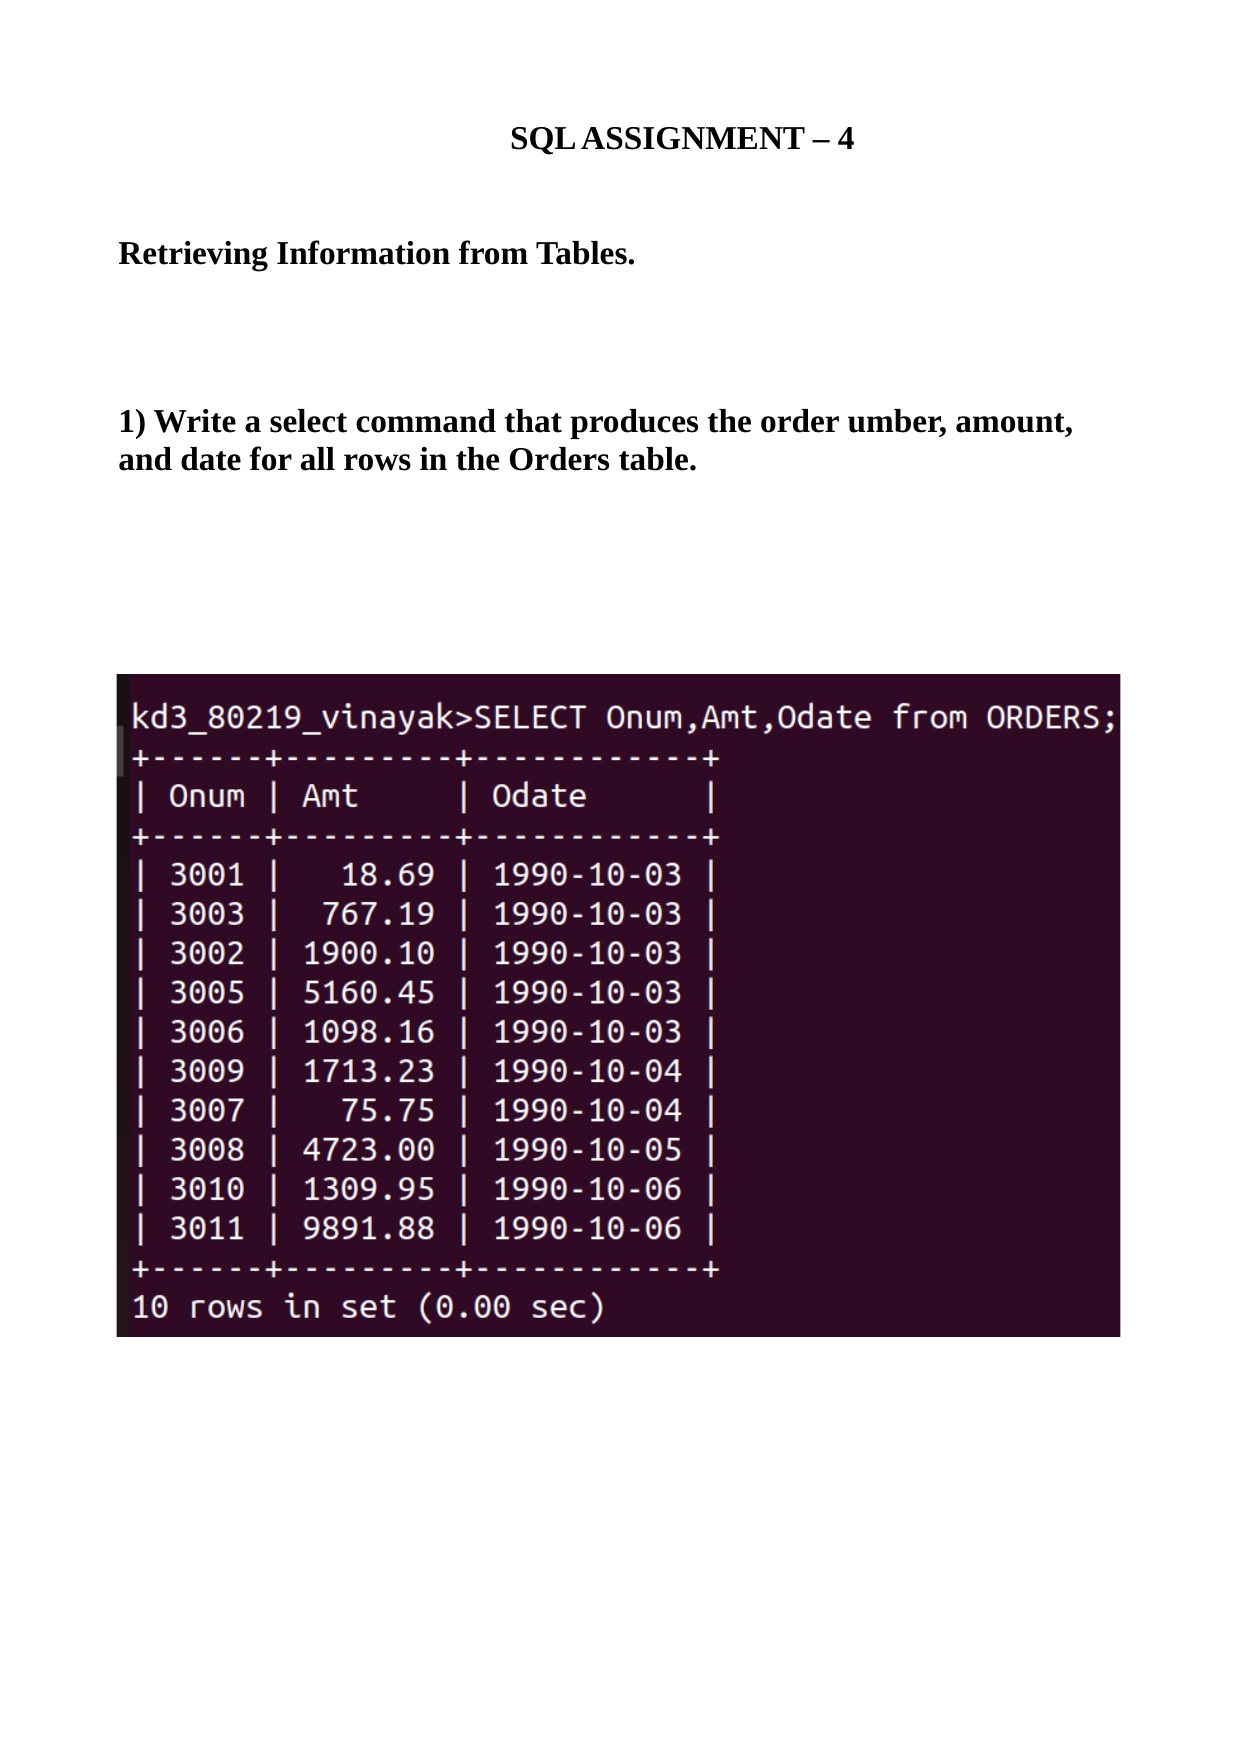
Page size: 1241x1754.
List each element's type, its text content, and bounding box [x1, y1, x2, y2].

text SQL ASSIGNMENT – 4 [118, 118, 1122, 156]
text Retrieving Information from Tables. [118, 233, 1122, 271]
text 1) Write a select command that produces the order umber, amount, and date for all rows in the Orders table. [118, 401, 1122, 477]
picture [116, 674, 1121, 1337]
